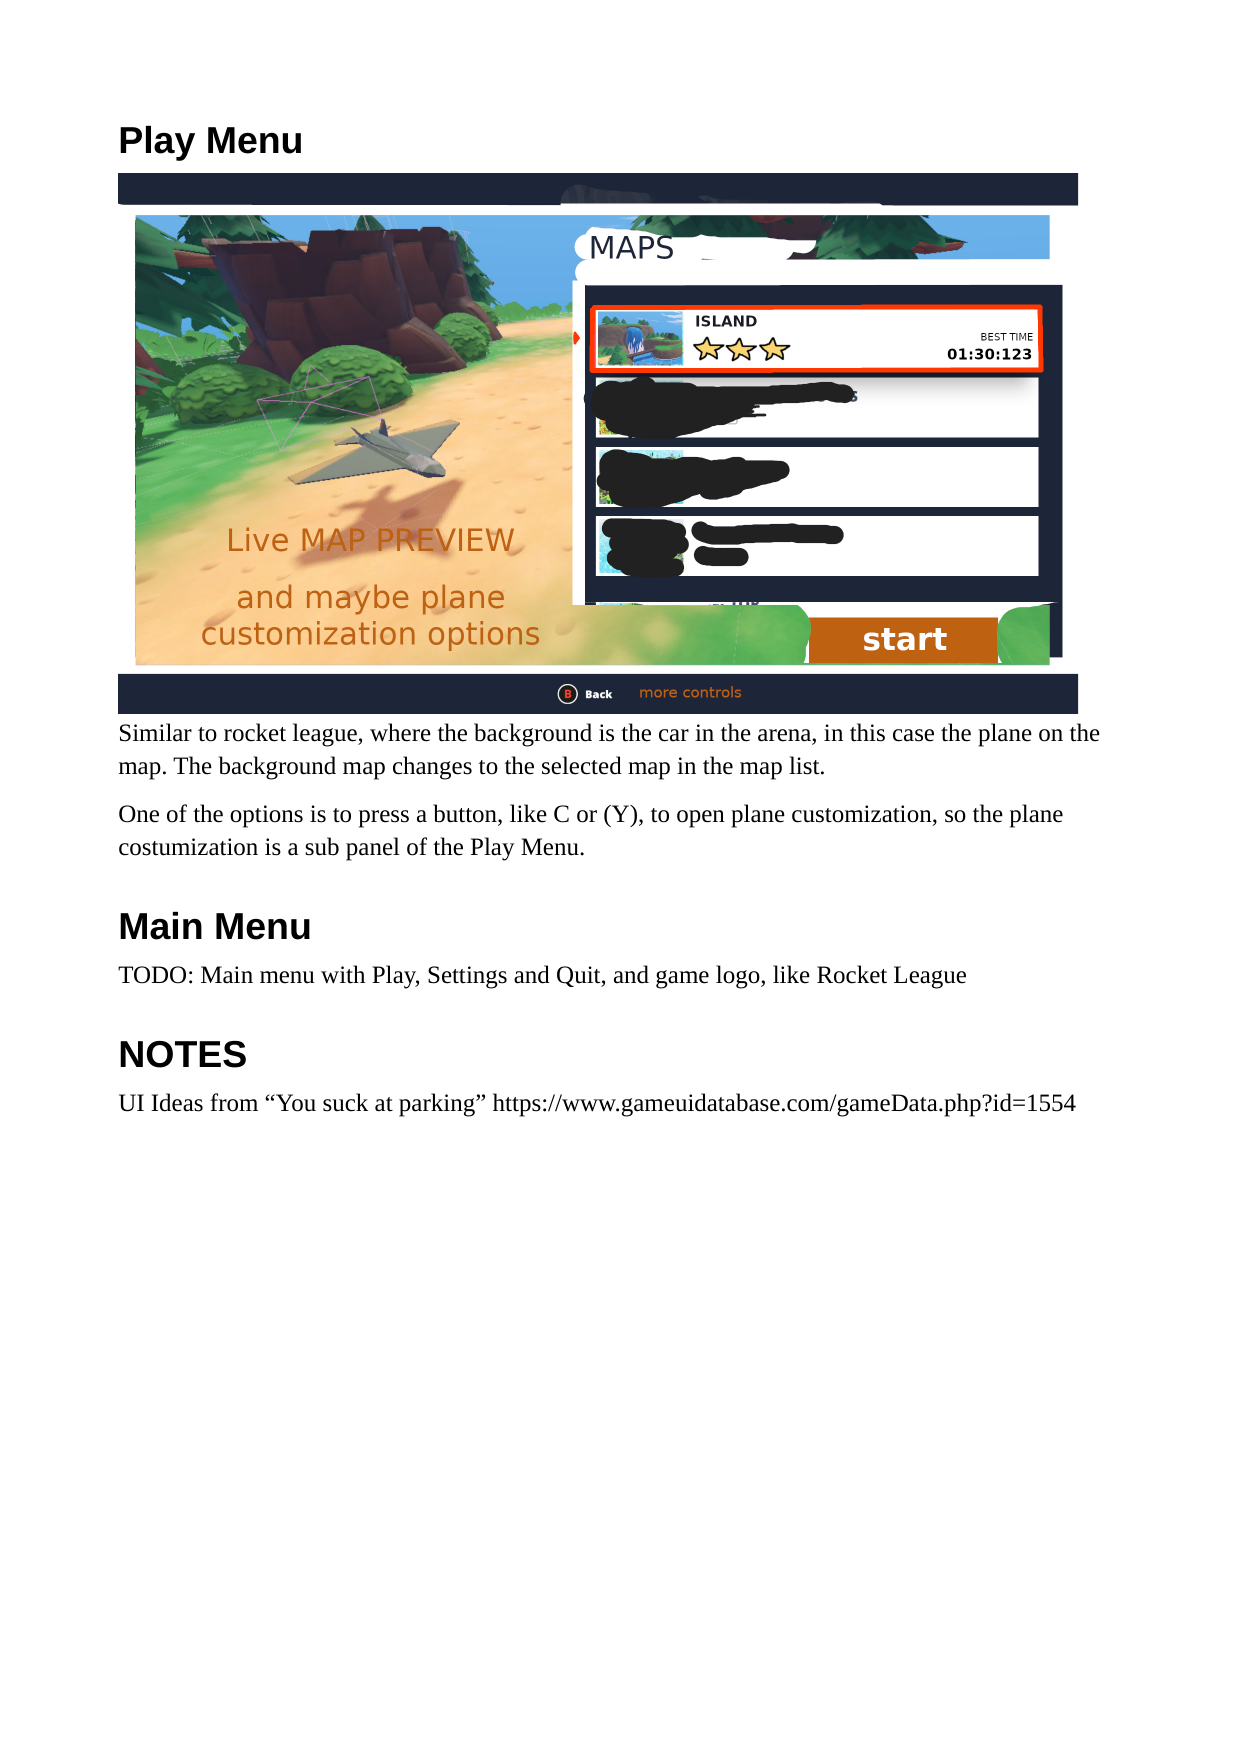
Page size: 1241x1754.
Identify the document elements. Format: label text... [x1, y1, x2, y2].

text Similar to rocket league, where the background is the car in the arena, in this case the plane on the map. The background map changes to the selected map in the map list. [118, 174, 1122, 780]
subtitle Main Menu [118, 904, 1122, 947]
subtitle NOTES [118, 1032, 1122, 1076]
text TODO: Main menu with Play, Settings and Quit, and game logo, like Rocket League [118, 960, 1122, 989]
subtitle Play Menu [118, 118, 1122, 161]
picture [118, 173, 1079, 714]
text UI Ideas from “You suck at parking” https://www.gameuidatabase.com/gameData.php?id=1554 [118, 1088, 1122, 1117]
text One of the options is to press a button, like C or (Y), to open plane customization, so the plane costumization is a sub panel of the Play Menu. [118, 799, 1122, 860]
